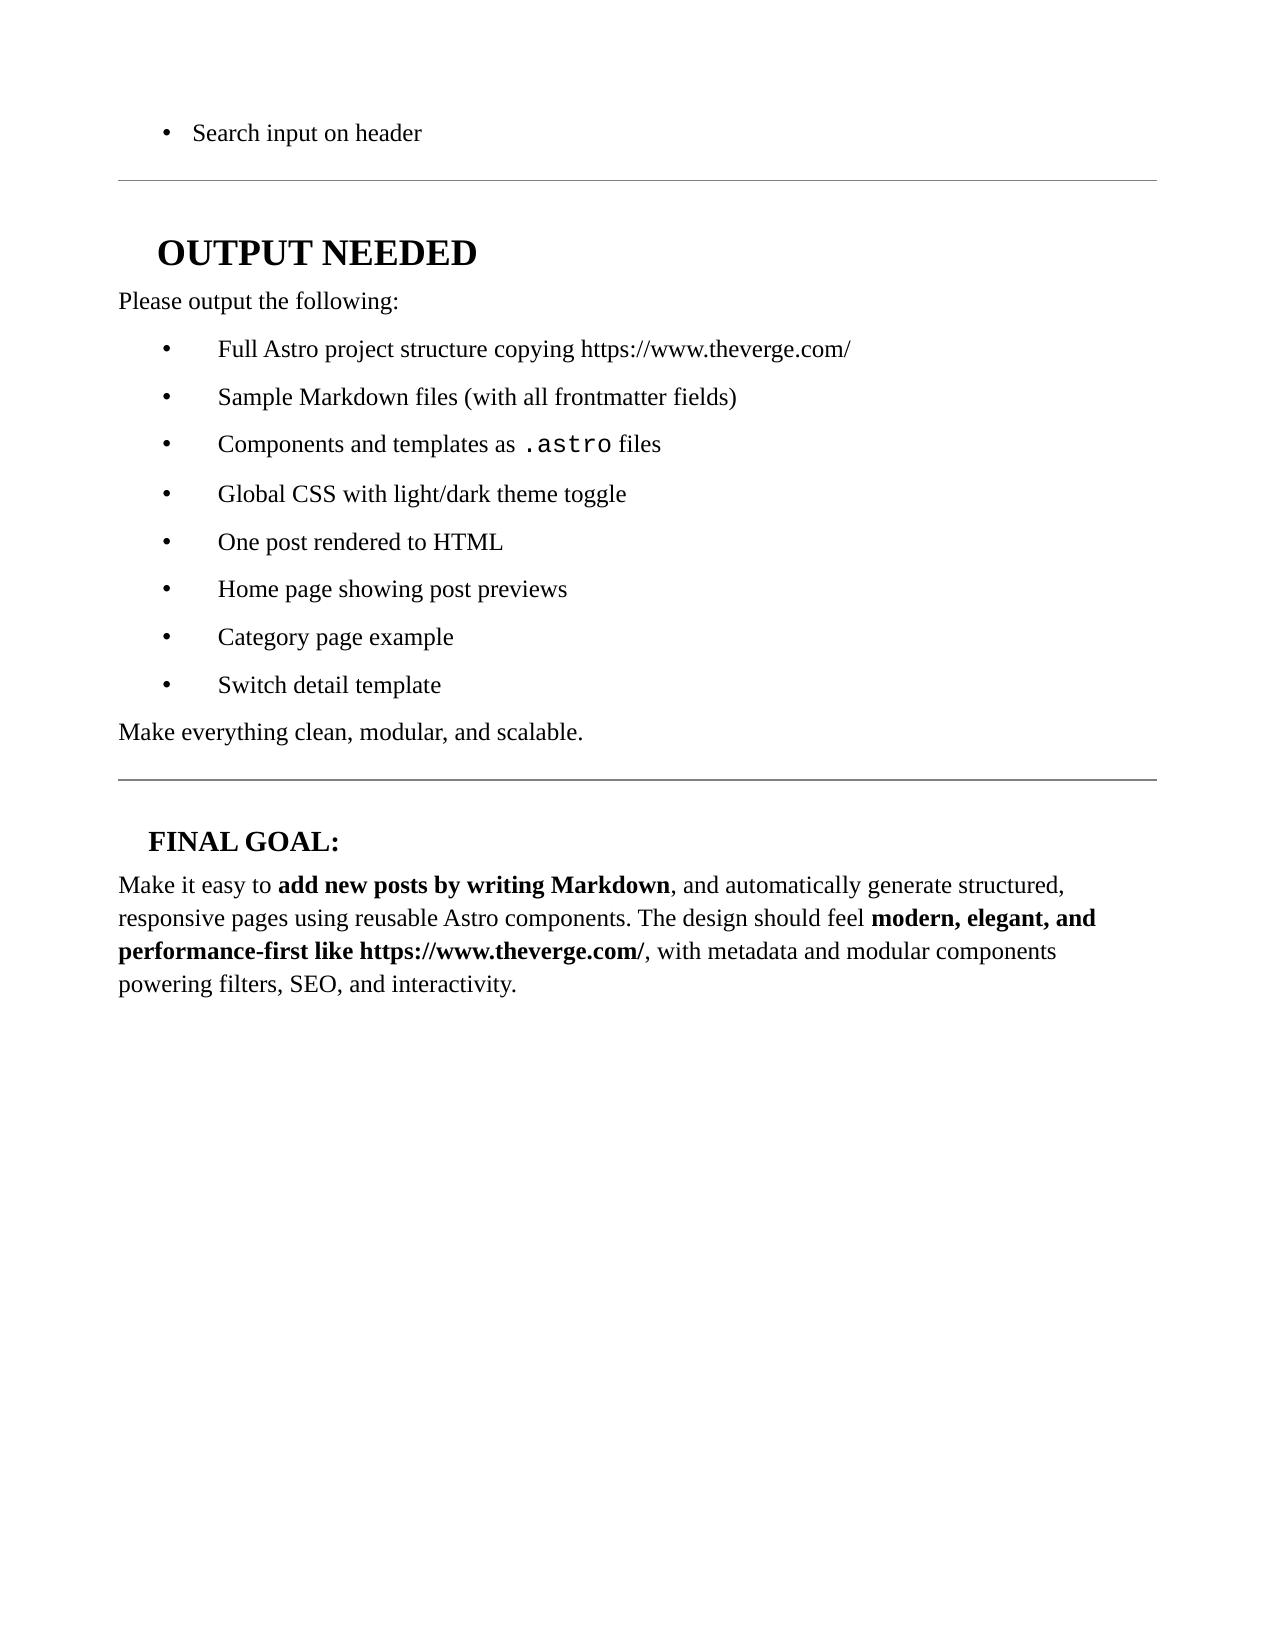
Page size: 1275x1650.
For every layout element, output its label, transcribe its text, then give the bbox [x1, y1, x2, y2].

list ✅ Full Astro project structure copying https://www.theverge.com/ [162, 334, 1157, 363]
list Search input on header [162, 118, 1157, 147]
subtitle 🧰 OUTPUT NEEDED [118, 231, 1157, 274]
list ✅ Sample Markdown files (with all frontmatter fields) [162, 382, 1157, 410]
list ✅ Global CSS with light/dark theme toggle [162, 479, 1157, 508]
list ✅ Home page showing post previews [162, 574, 1157, 603]
list ✅ Components and templates as .astro files [162, 429, 1157, 460]
text Please output the following: [118, 286, 1157, 315]
list ✅ Switch detail template [162, 670, 1157, 698]
list ✅ Category page example [162, 622, 1157, 651]
subtitle ✅ FINAL GOAL: [118, 824, 1157, 857]
text Make it easy to add new posts by writing Markdown, and automatically generate structured, responsive pages using reusable Astro components. The design should feel modern, elegant, and performance-first like https://www.theverge.com/, with metadata and modular components powering filters, SEO, and interactivity. [118, 870, 1157, 998]
list ✅ One post rendered to HTML [162, 527, 1157, 556]
text Make everything clean, modular, and scalable. [118, 717, 1157, 746]
